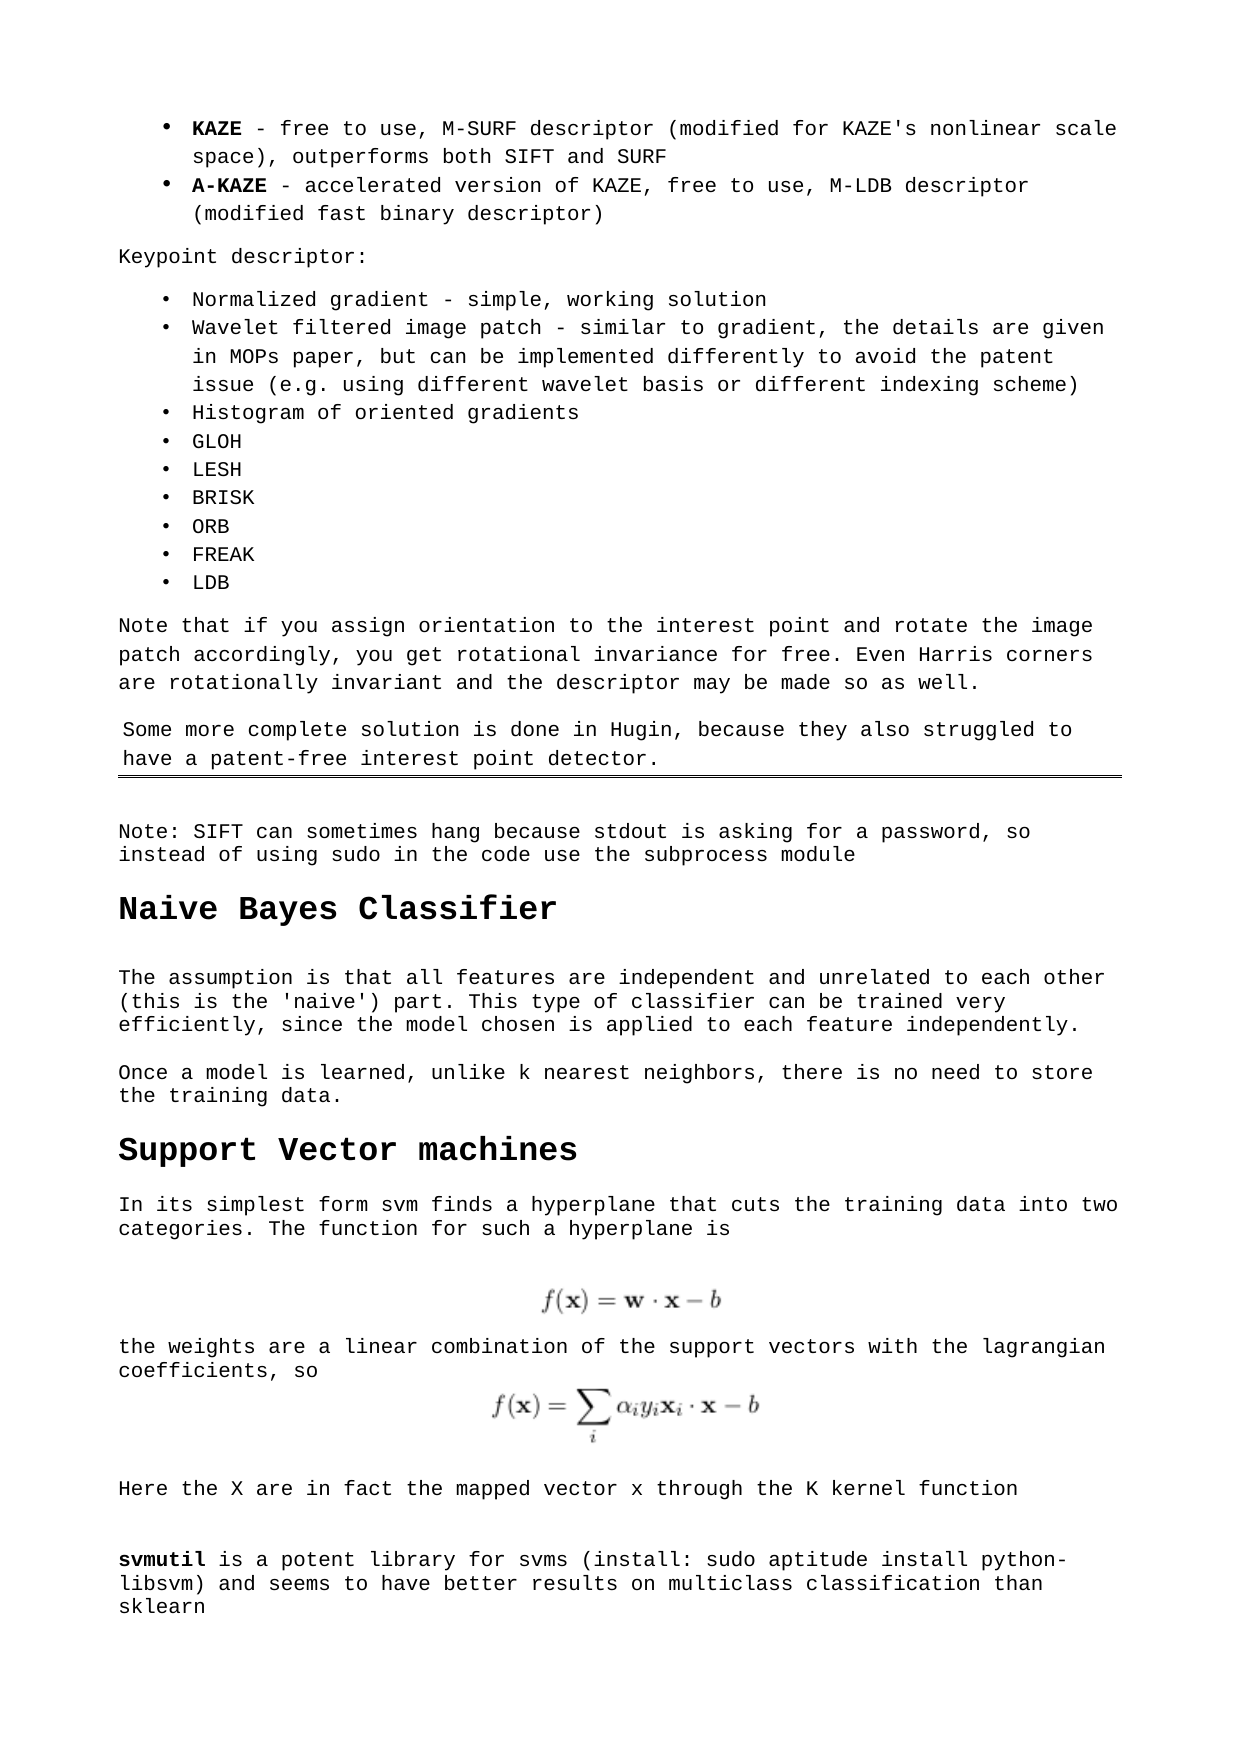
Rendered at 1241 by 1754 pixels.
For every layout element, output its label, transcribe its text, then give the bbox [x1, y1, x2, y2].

text Here the X are in fact the mapped vector x through the K kernel function [118, 1478, 1122, 1502]
list Wavelet filtered image patch - similar to gradient, the details are given in MOPs paper, but can be implemented differently to avoid the patent issue (e.g. using different wavelet basis or different indexing scheme) [162, 317, 1122, 398]
text svmutil is a potent library for svms (install: sudo aptitude install python-libsvm) and seems to have better results on multiclass classification than sklearn [118, 1549, 1122, 1620]
text the weights are a linear combination of the support vectors with the lagrangian coefficients, so [118, 1336, 1122, 1383]
text Once a model is learned, unlike k nearest neighbors, there is no need to store the training data. [118, 1062, 1122, 1109]
list FREAK [162, 544, 1122, 568]
text Note that if you assign orientation to the interest point and rotate the image patch accordingly, you get rotational invariance for free. Even Harris corners are rotationally invariant and the descriptor may be made so as well. [118, 615, 1122, 696]
list KAZE - free to use, M-SURF descriptor (modified for KAZE's nonlinear scale space), outperforms both SIFT and SURF [162, 118, 1122, 170]
list BRISK [162, 487, 1122, 511]
text The assumption is that all features are independent and unrelated to each other (this is the 'naive') part. This type of classifier can be trained very efficiently, since the model chosen is applied to each feature independently. [118, 967, 1122, 1038]
picture [511, 1265, 729, 1319]
list ORB [162, 516, 1122, 539]
text Some more complete solution is done in Hugin, because they also struggled to have a patent-free interest point detector. [118, 715, 1122, 775]
text Keypoint descriptor: [118, 246, 1122, 270]
text Support Vector machines [118, 1133, 1122, 1171]
text Naive Bayes Classifier [118, 892, 1122, 929]
text Note: SIFT can sometimes hang because stdout is asking for a password, so instead of using sudo in the code use the subprocess module [118, 821, 1122, 868]
list A-KAZE - accelerated version of KAZE, free to use, M-LDB descriptor (modified fast binary descriptor) [162, 175, 1122, 227]
list LESH [162, 459, 1122, 483]
text In its simplest form svm finds a hyperplane that cuts the training data into two categories. The function for such a hyperplane is [118, 1194, 1122, 1241]
list Normalized gradient - simple, working solution [162, 289, 1122, 313]
list Histogram of oriented gradients [162, 402, 1122, 426]
list LDB [162, 572, 1122, 596]
picture [477, 1383, 764, 1449]
list GLOH [162, 431, 1122, 454]
